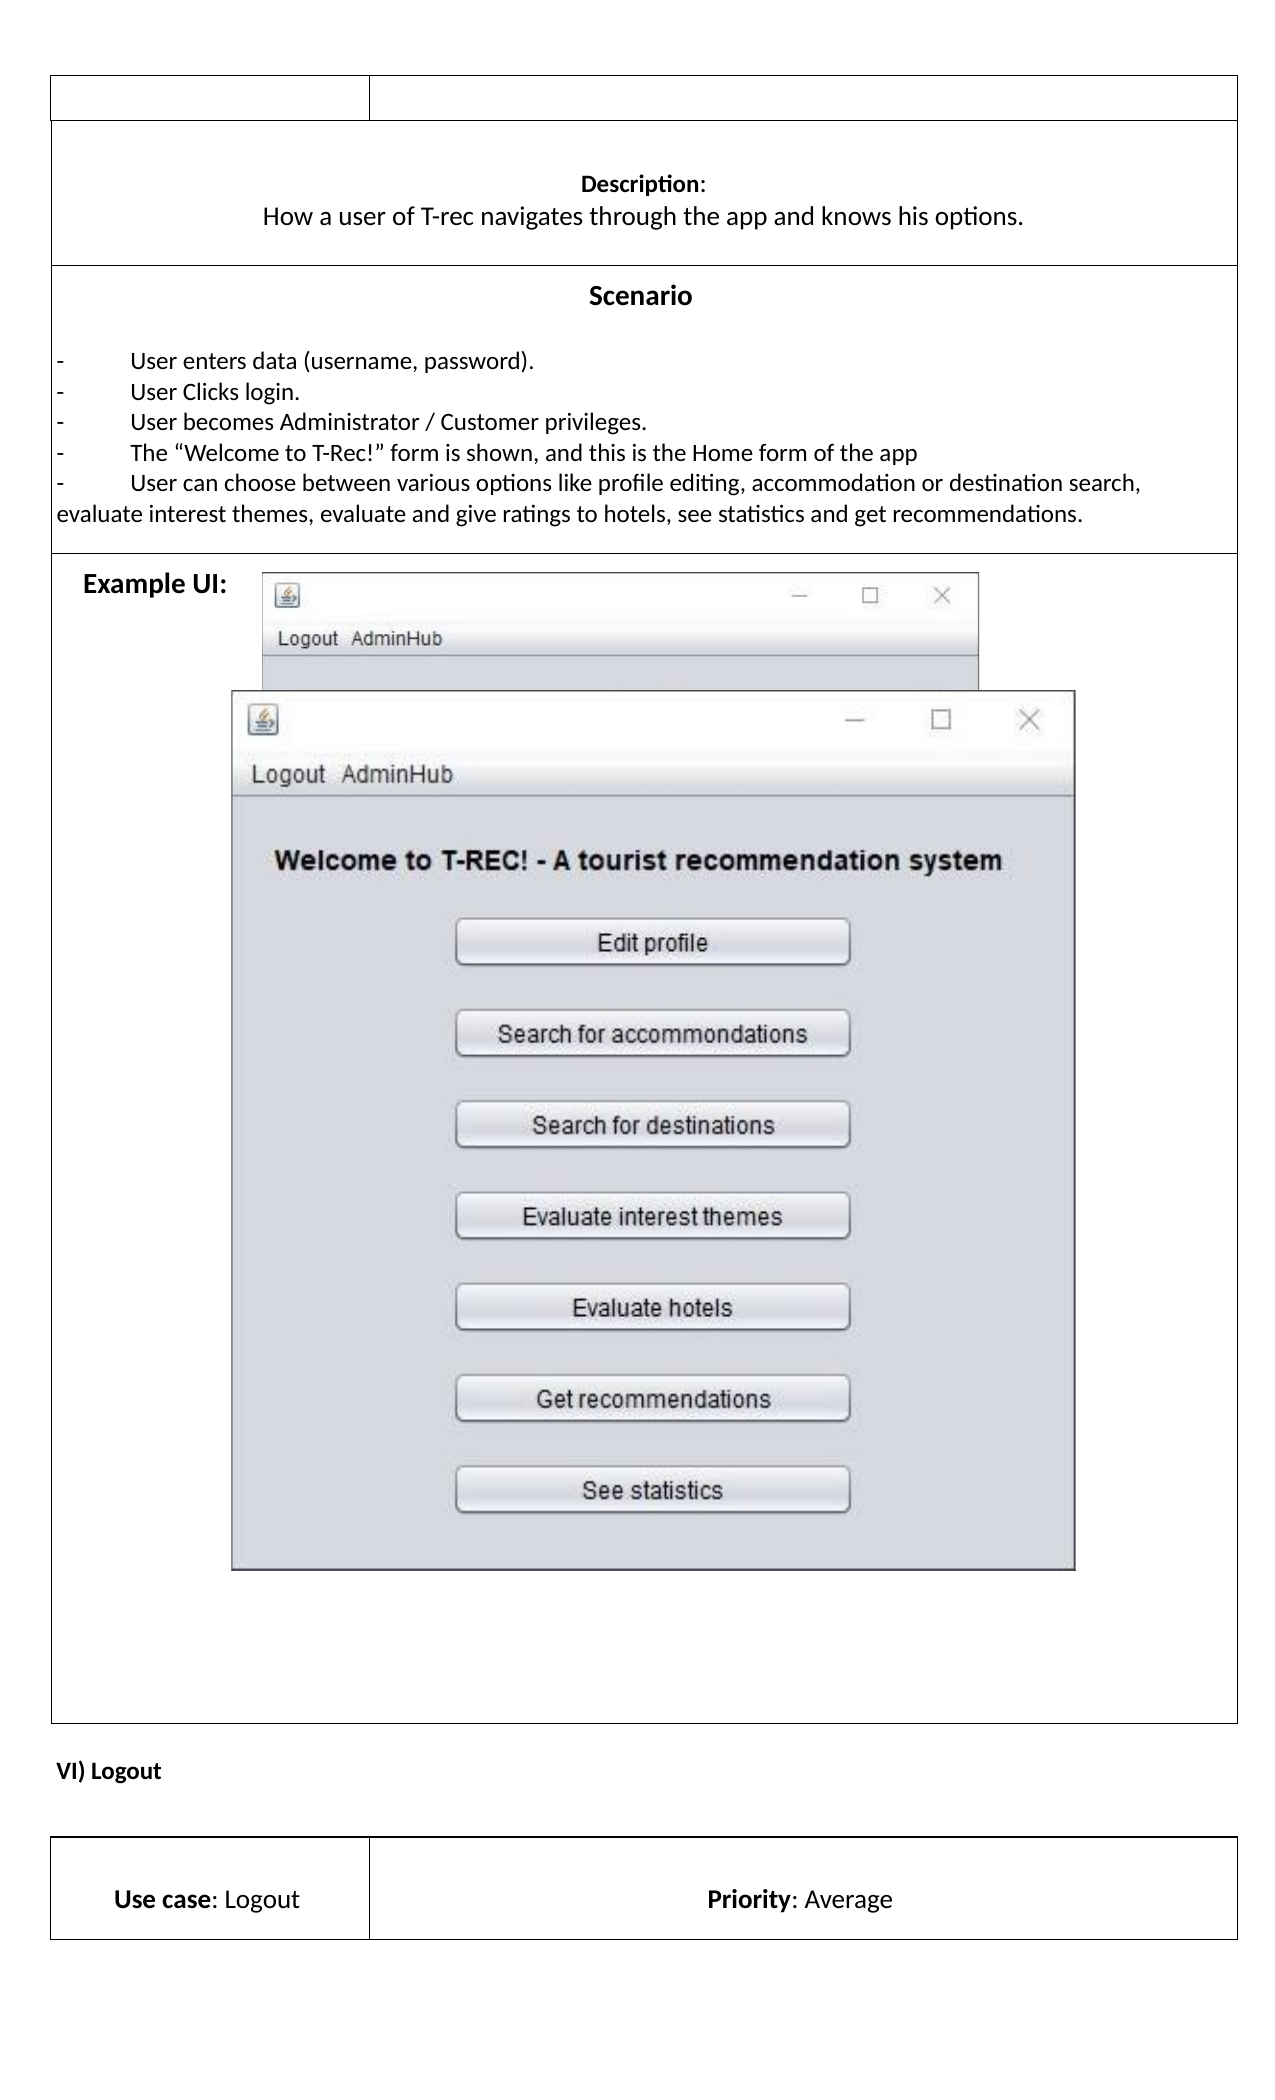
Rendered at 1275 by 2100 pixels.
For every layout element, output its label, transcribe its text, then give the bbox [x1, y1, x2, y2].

table_cell Scenario User enters data (username, password). User Clicks login. User becomes Administrator / Customer privileges. The “Welcome to T-Rec!” form is shown, and this is the Home form of the app User can choose between various options like profile editing, accommodation or destination search, evaluate interest themes, evaluate and give ratings to hotels, see statistics and get recommendations. [52, 266, 1237, 553]
table_cell Description: How a user of T-rec navigates through the app and knows his options. [52, 121, 1237, 265]
table_header Priority: Average [370, 1838, 1237, 1939]
table_header [51, 76, 369, 120]
subtitle VI) Logout [56, 1755, 1252, 1786]
table_header [370, 76, 1237, 120]
table_header Use case: Logout [51, 1838, 369, 1939]
table_cell Example UI: [52, 554, 1237, 1722]
